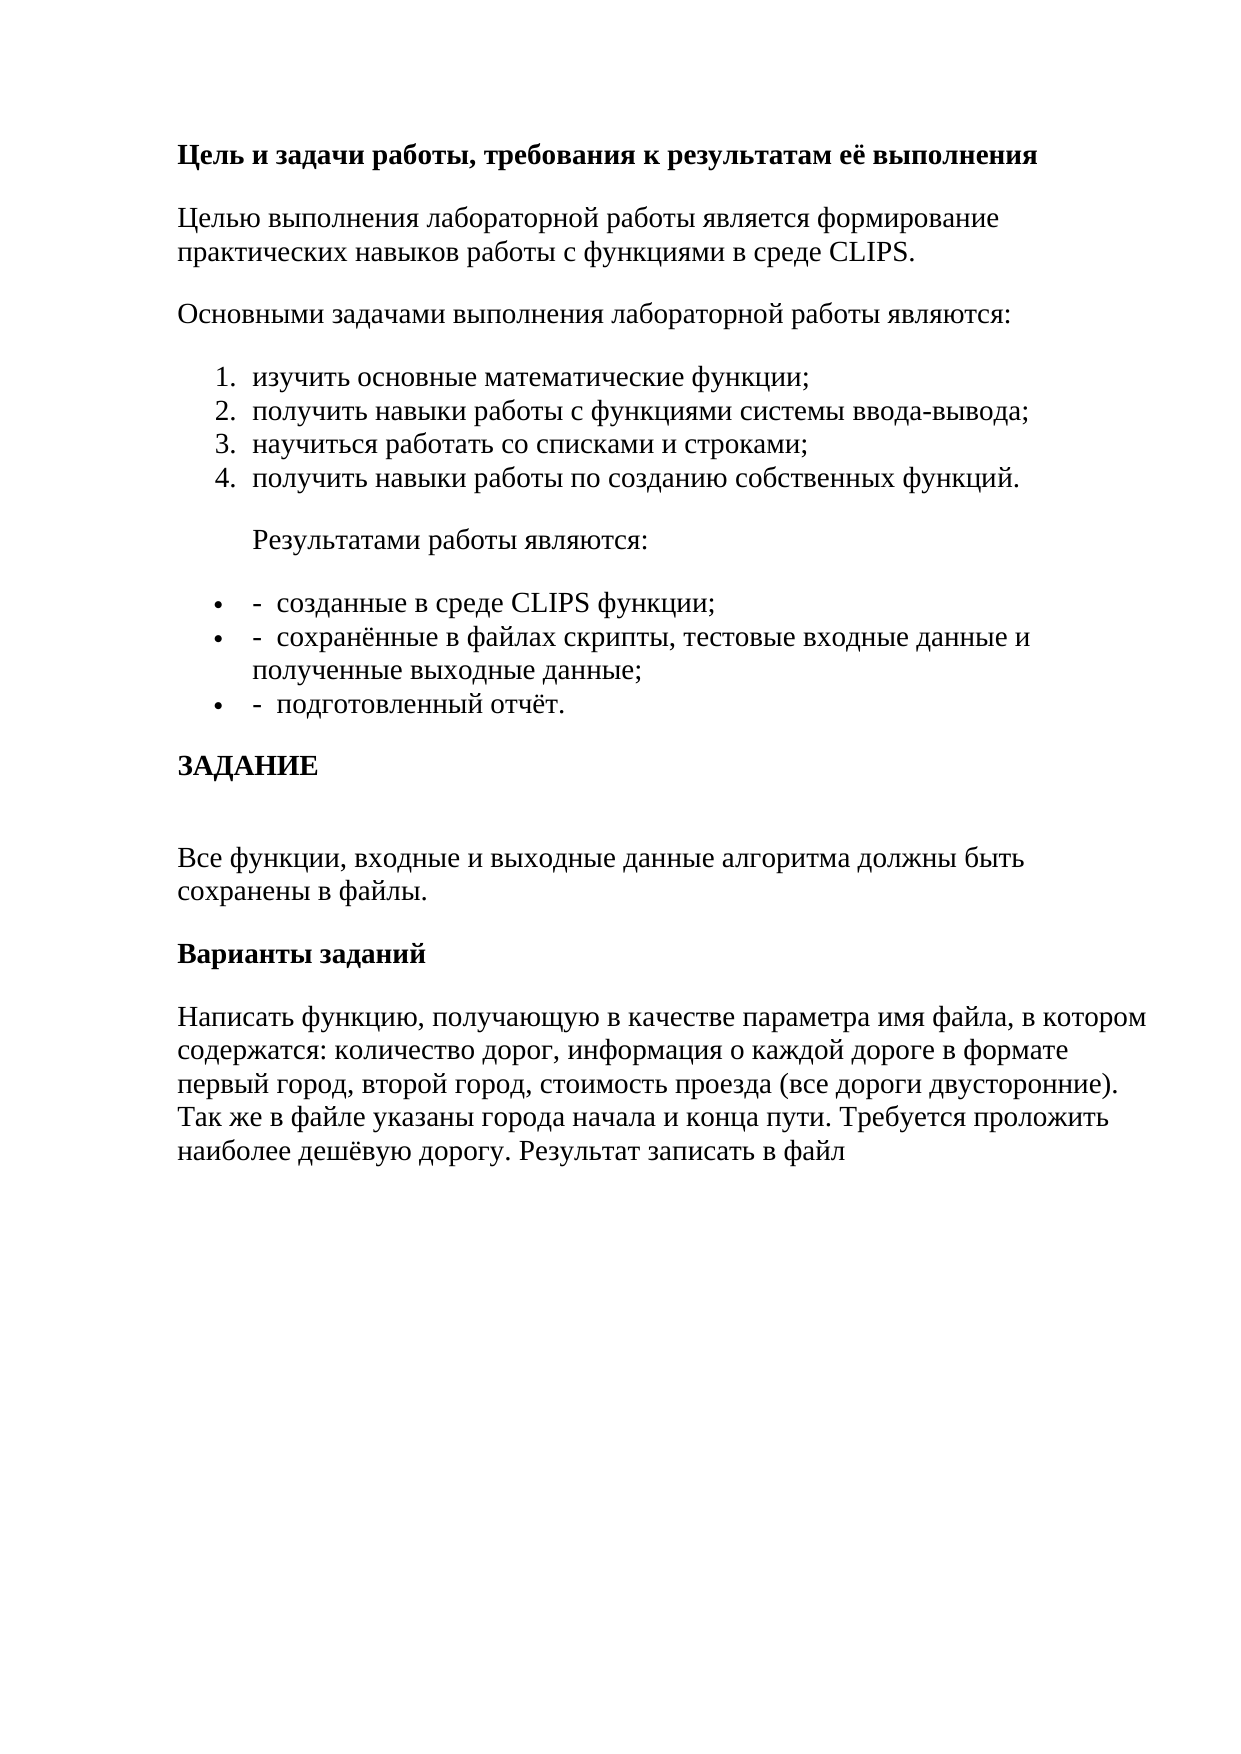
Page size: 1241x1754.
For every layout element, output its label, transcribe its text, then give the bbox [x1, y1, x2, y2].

text Результатами работы являются: [252, 522, 1152, 556]
text Цель и задачи работы, требования к результатам её выполнения [177, 137, 1152, 171]
list - сохранённые в файлах скрипты, тестовые входные данные и полученные выходные данные; [214, 619, 1152, 686]
text Варианты заданий [177, 936, 1152, 970]
list - подготовленный отчёт. [214, 686, 1152, 719]
list научиться работать со списками и строками; [214, 426, 1152, 460]
list изучить основные математические функции; [214, 359, 1152, 393]
list получить навыки работы с функциями системы ввода-вывода; [214, 393, 1152, 426]
list - созданные в среде CLIPS функции; [214, 585, 1152, 619]
text Целью выполнения лабораторной работы является формирование практических навыков работы с функциями в среде CLIPS. [177, 200, 1152, 267]
text Написать функцию, получающую в качестве параметра имя файла, в котором содержатся: количество дорог, информация о каждой дороге в формате первый город, второй город, стоимость проезда (все дороги двусторонние). Так же в файле указаны города начала и конца пути. Требуется проложить наиболее дешёвую дорогу. Результат записать в файл [177, 999, 1152, 1167]
text Все функции, входные и выходные данные алгоритма должны быть сохранены в файлы. [177, 811, 1152, 907]
list получить навыки работы по созданию собственных функций. [214, 460, 1152, 493]
text Основными задачами выполнения лабораторной работы являются: [177, 296, 1152, 330]
subtitle ЗАДАНИЕ [177, 748, 1152, 782]
